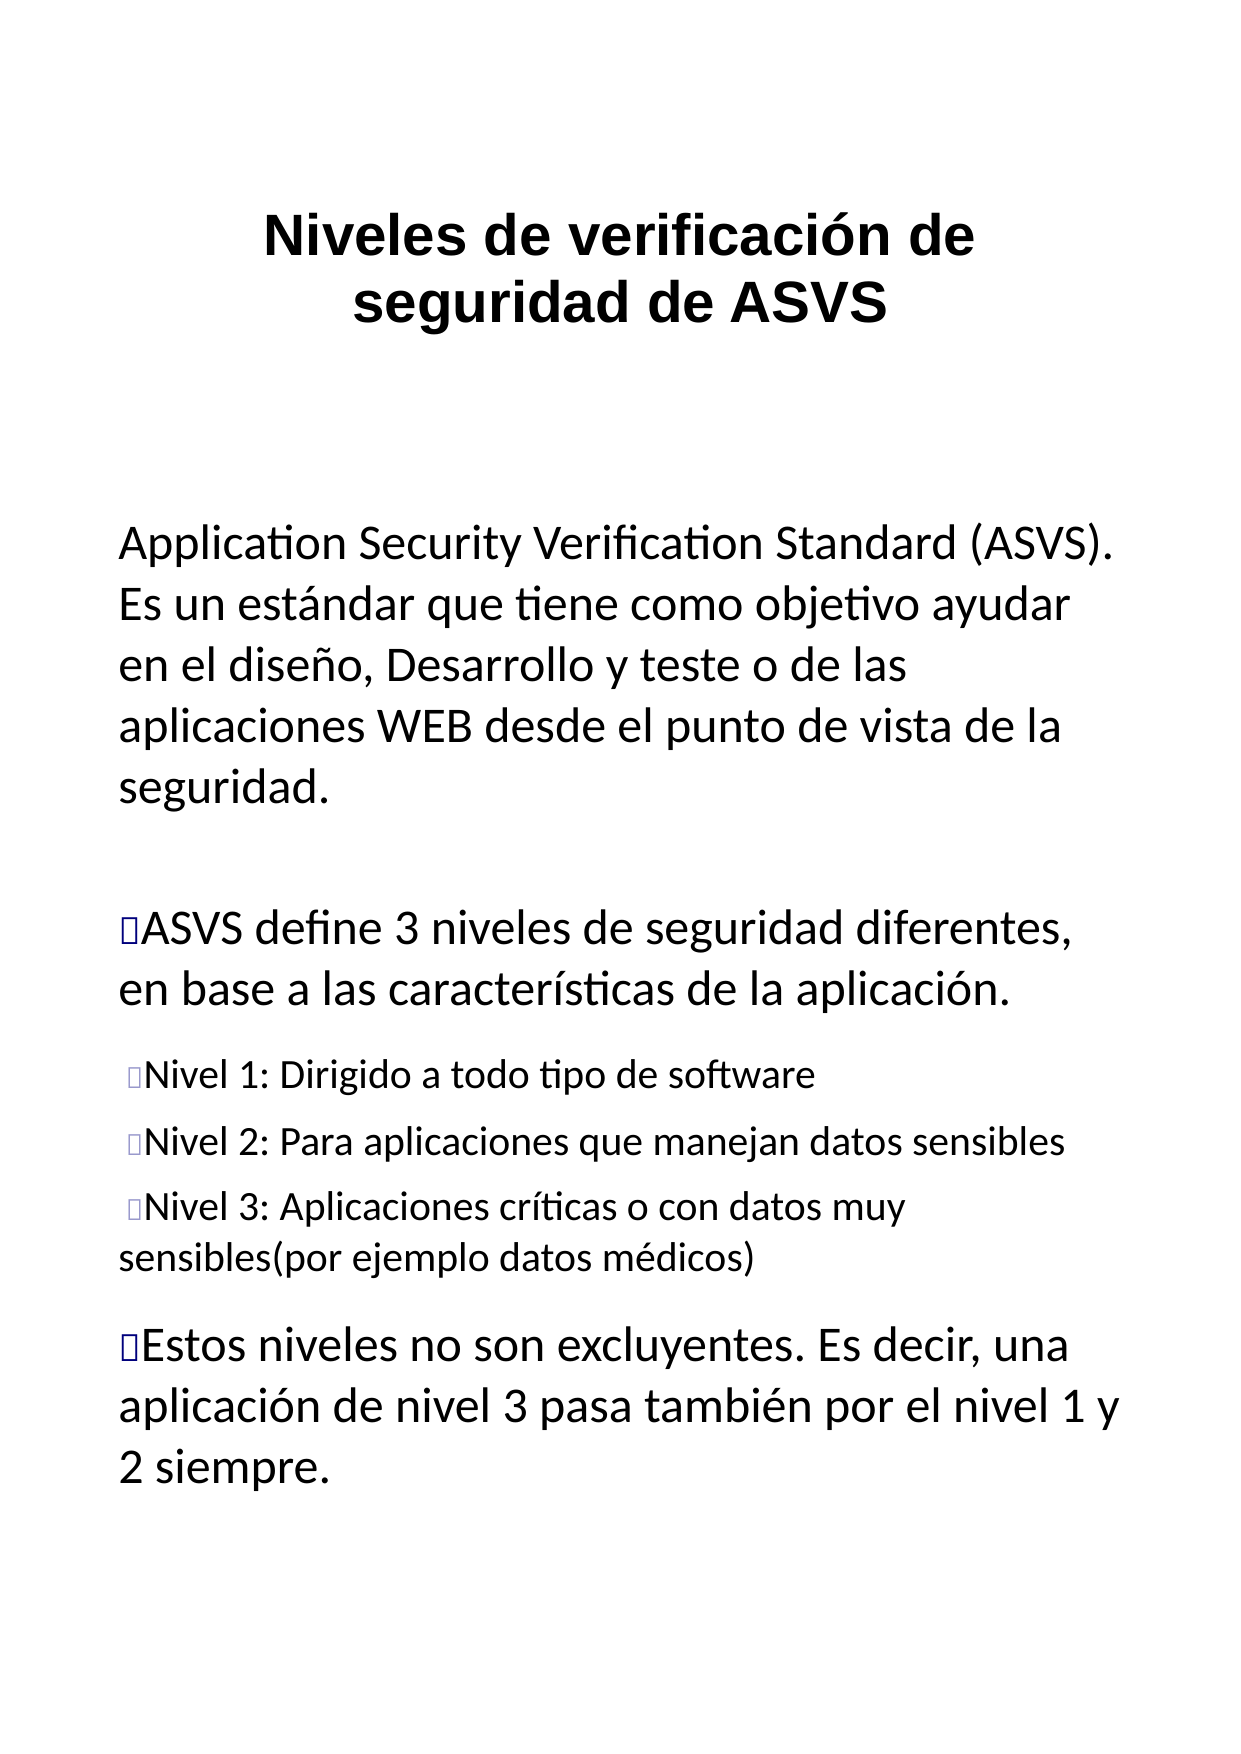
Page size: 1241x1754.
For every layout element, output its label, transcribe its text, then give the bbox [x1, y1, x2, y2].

title Niveles de verificación de seguridad de ASVS [118, 201, 1122, 335]
text Nivel 1: Dirigido a todo tipo de software [118, 1048, 1122, 1099]
text Application Security Verification Standard (ASVS). Es un estándar que tiene como objetivo ayudar en el diseño, Desarrollo y teste o de las aplicaciones WEB desde el punto de vista de la seguridad. [118, 511, 1122, 816]
text 29 [118, 845, 1122, 896]
text Nivel 3: Aplicaciones críticas o con datos muy sensibles(por ejemplo datos médicos) [118, 1180, 1122, 1282]
text ASVS define 3 niveles de seguridad diferentes, en base a las características de la aplicación. [118, 896, 1122, 1018]
text Nivel 2: Para aplicaciones que manejan datos sensibles [118, 1114, 1122, 1165]
text Estos niveles no son excluyentes. Es decir, una aplicación de nivel 3 pasa también por el nivel 1 y 2 siempre. [118, 1313, 1122, 1496]
